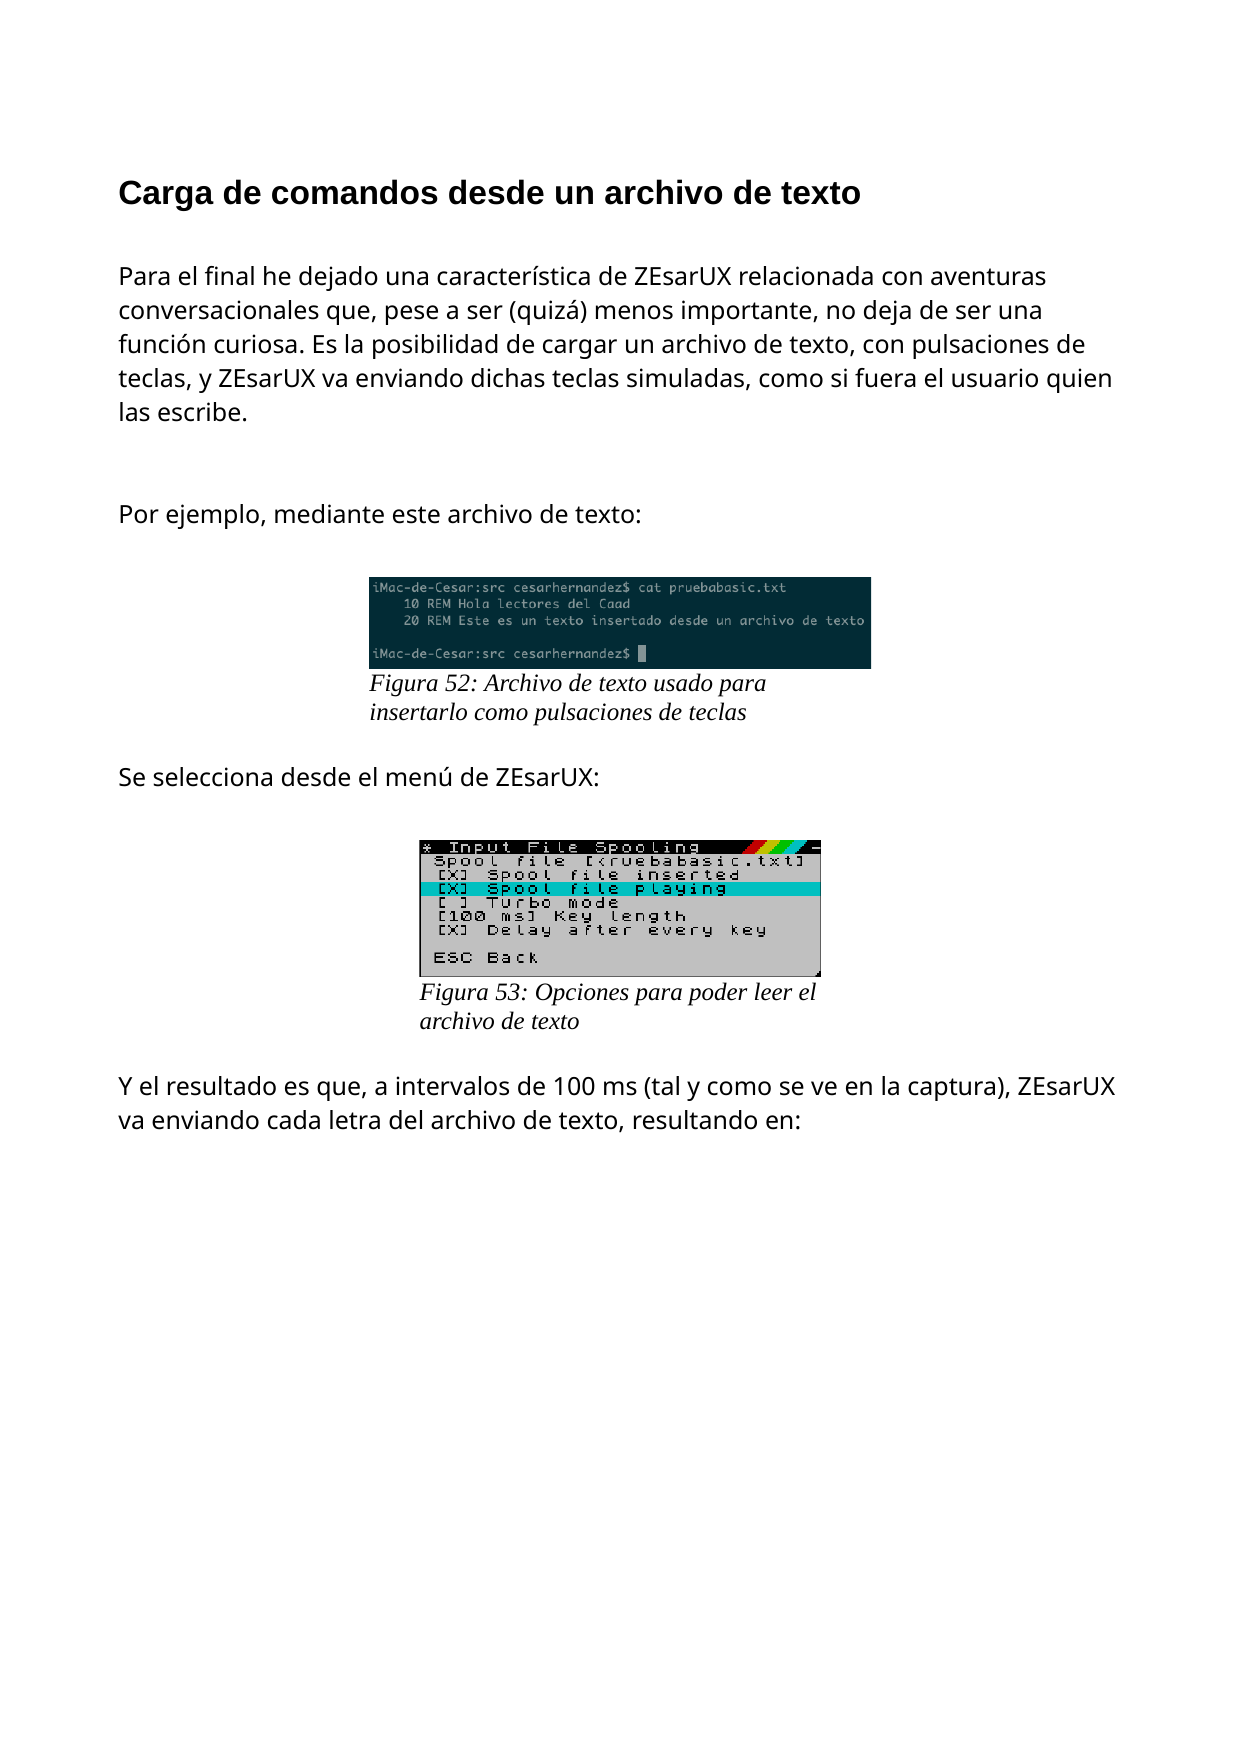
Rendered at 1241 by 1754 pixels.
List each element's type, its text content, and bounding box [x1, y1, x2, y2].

picture [381, 649, 390, 656]
text Para el final he dejado una característica de ZEsarUX relacionada con aventuras conversacionales que, pese a ser (quizá) menos importante, no deja de ser una función curiosa. Es la posibilidad de cargar un archivo de texto, con pulsaciones de teclas, y ZEsarUX va enviando dichas teclas simuladas, como si fuera el usuario quien las escribe. [118, 258, 1122, 428]
picture [444, 616, 450, 624]
subtitle Carga de comandos desde un archivo de texto [118, 173, 1122, 212]
picture [577, 652, 585, 657]
text Por ejemplo, mediante este archivo de texto: [118, 497, 1122, 531]
picture [419, 840, 821, 977]
text Figura 52: Archivo de texto usado para insertarlo como pulsaciones de teclas [369, 669, 871, 726]
text Figura 53: Opciones para poder leer el archivo de texto [419, 977, 821, 1034]
picture [639, 646, 645, 661]
text Y el resultado es que, a intervalos de 100 ms (tal y como se ve en la captura), ZEsarUX va enviando cada letra del archivo de texto, resultando en: [118, 1069, 1122, 1137]
text Se selecciona desde el menú de ZEsarUX: [118, 760, 1122, 794]
